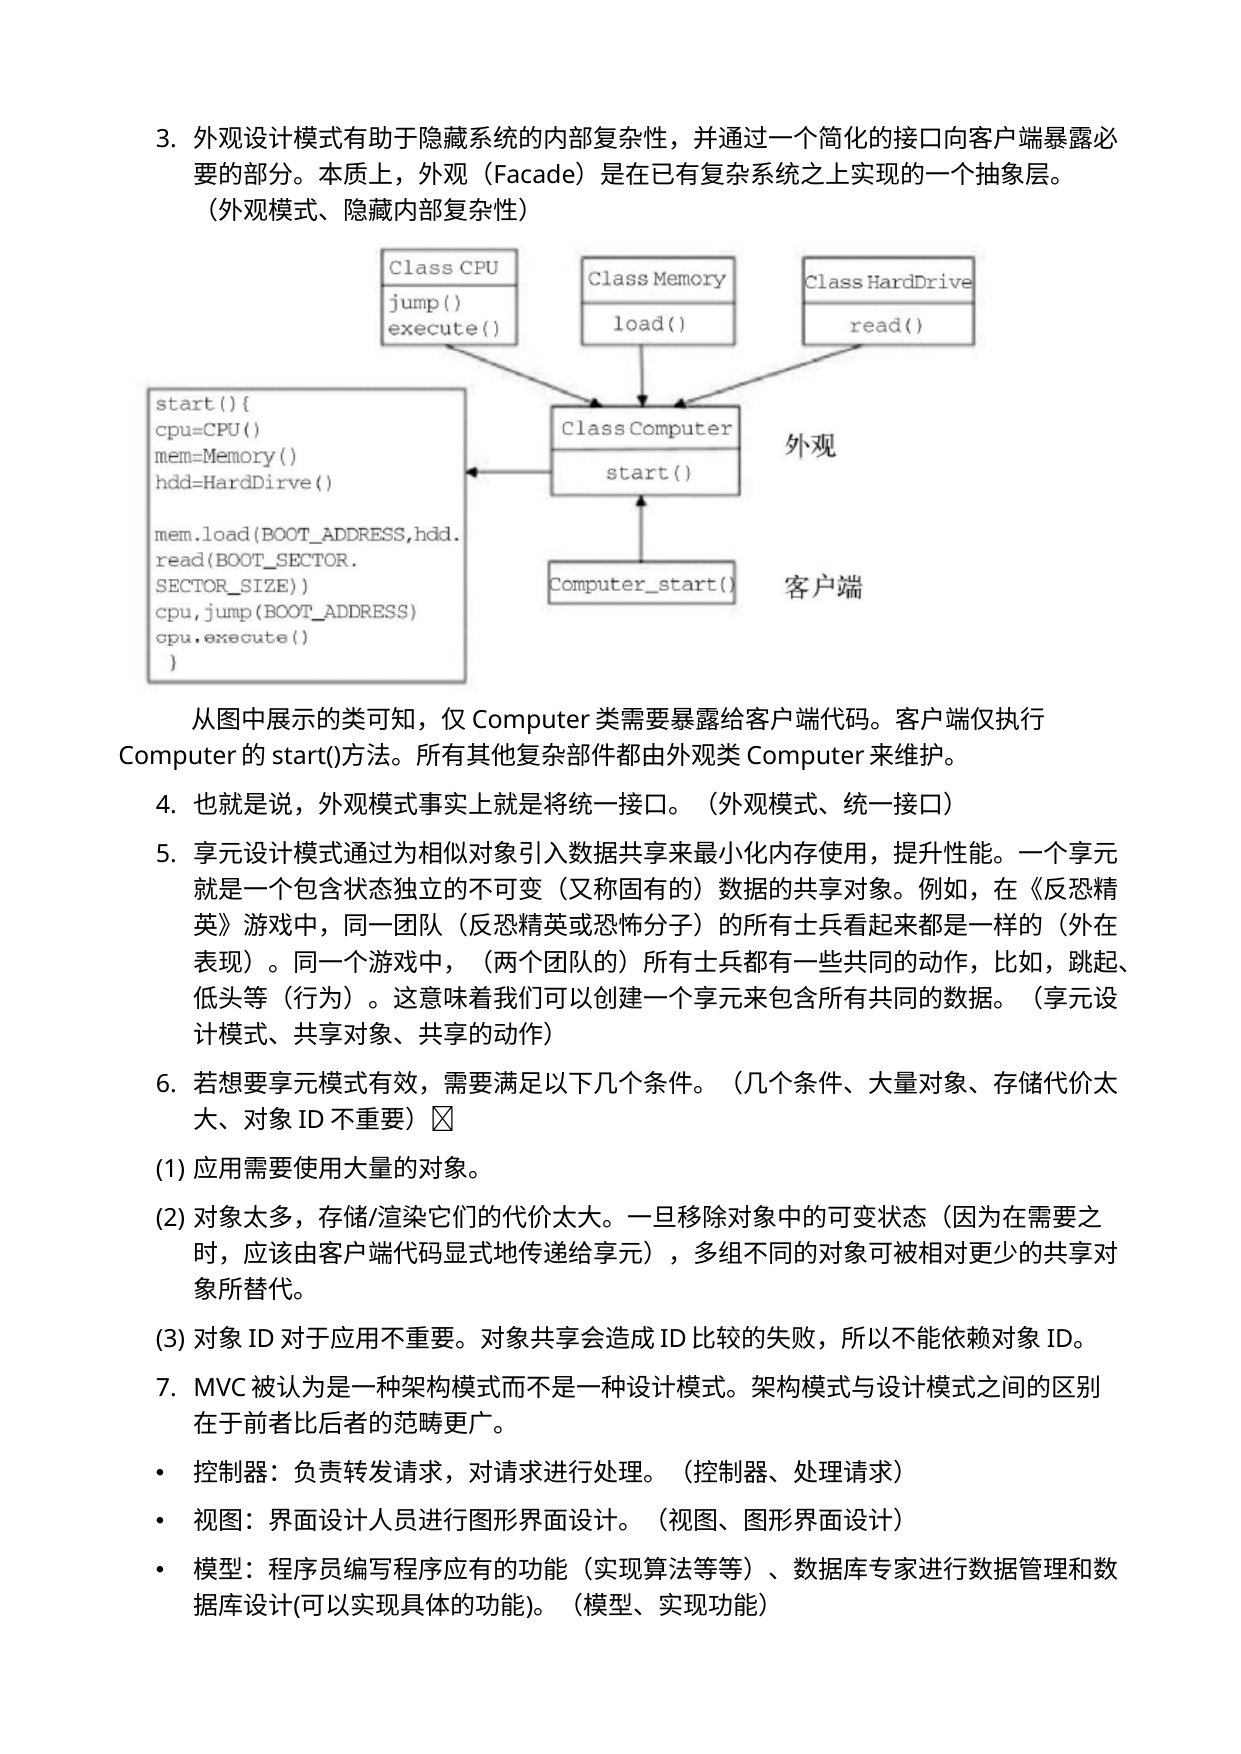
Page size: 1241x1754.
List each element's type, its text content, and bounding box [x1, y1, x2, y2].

text 从图中展示的类可知，仅Computer类需要暴露给客户端代码。客户端仅执行Computer的start()方法。所有其他复杂部件都由外观类Computer来维护。 [118, 700, 1122, 772]
list 控制器：负责转发请求，对请求进行处理。（控制器、处理请求） [156, 1452, 1122, 1488]
list 外观设计模式有助于隐藏系统的内部复杂性，并通过一个简化的接口向客户端暴露必要的部分。本质上，外观（Facade）是在已有复杂系统之上实现的一个抽象层。（外观模式、隐藏内部复杂性） [156, 118, 1122, 227]
list 对象ID对于应用不重要。对象共享会造成ID比较的失败，所以不能依赖对象ID。 [156, 1318, 1122, 1354]
list 享元设计模式通过为相似对象引入数据共享来最小化内存使用，提升性能。一个享元就是一个包含状态独立的不可变（又称固有的）数据的共享对象。例如，在《反恐精英》游戏中，同一团队（反恐精英或恐怖分子）的所有士兵看起来都是一样的（外在表现）。同一个游戏中，（两个团队的）所有士兵都有一些共同的动作，比如，跳起、低头等（行为）。这意味着我们可以创建一个享元来包含所有共同的数据。（享元设计模式、共享对象、共享的动作） [156, 833, 1122, 1051]
list MVC被认为是一种架构模式而不是一种设计模式。架构模式与设计模式之间的区别在于前者比后者的范畴更广。 [156, 1367, 1122, 1439]
list 应用需要使用大量的对象。 [156, 1148, 1122, 1184]
list 模型：程序员编写程序应有的功能（实现算法等等）、数据库专家进行数据管理和数据库设计(可以实现具体的功能)。（模型、实现功能） [156, 1549, 1122, 1622]
list 若想要享元模式有效，需要满足以下几个条件。（几个条件、大量对象、存储代价太大、对象ID不重要） [156, 1063, 1122, 1136]
list 对象太多，存储/渲染它们的代价太大。一旦移除对象中的可变状态（因为在需要之时，应该由客户端代码显式地传递给享元），多组不同的对象可被相对更少的共享对象所替代。 [156, 1197, 1122, 1306]
list 视图：界面设计人员进行图形界面设计。（视图、图形界面设计） [156, 1501, 1122, 1537]
picture [118, 239, 1123, 700]
list 也就是说，外观模式事实上就是将统一接口。（外观模式、统一接口） [156, 784, 1122, 821]
